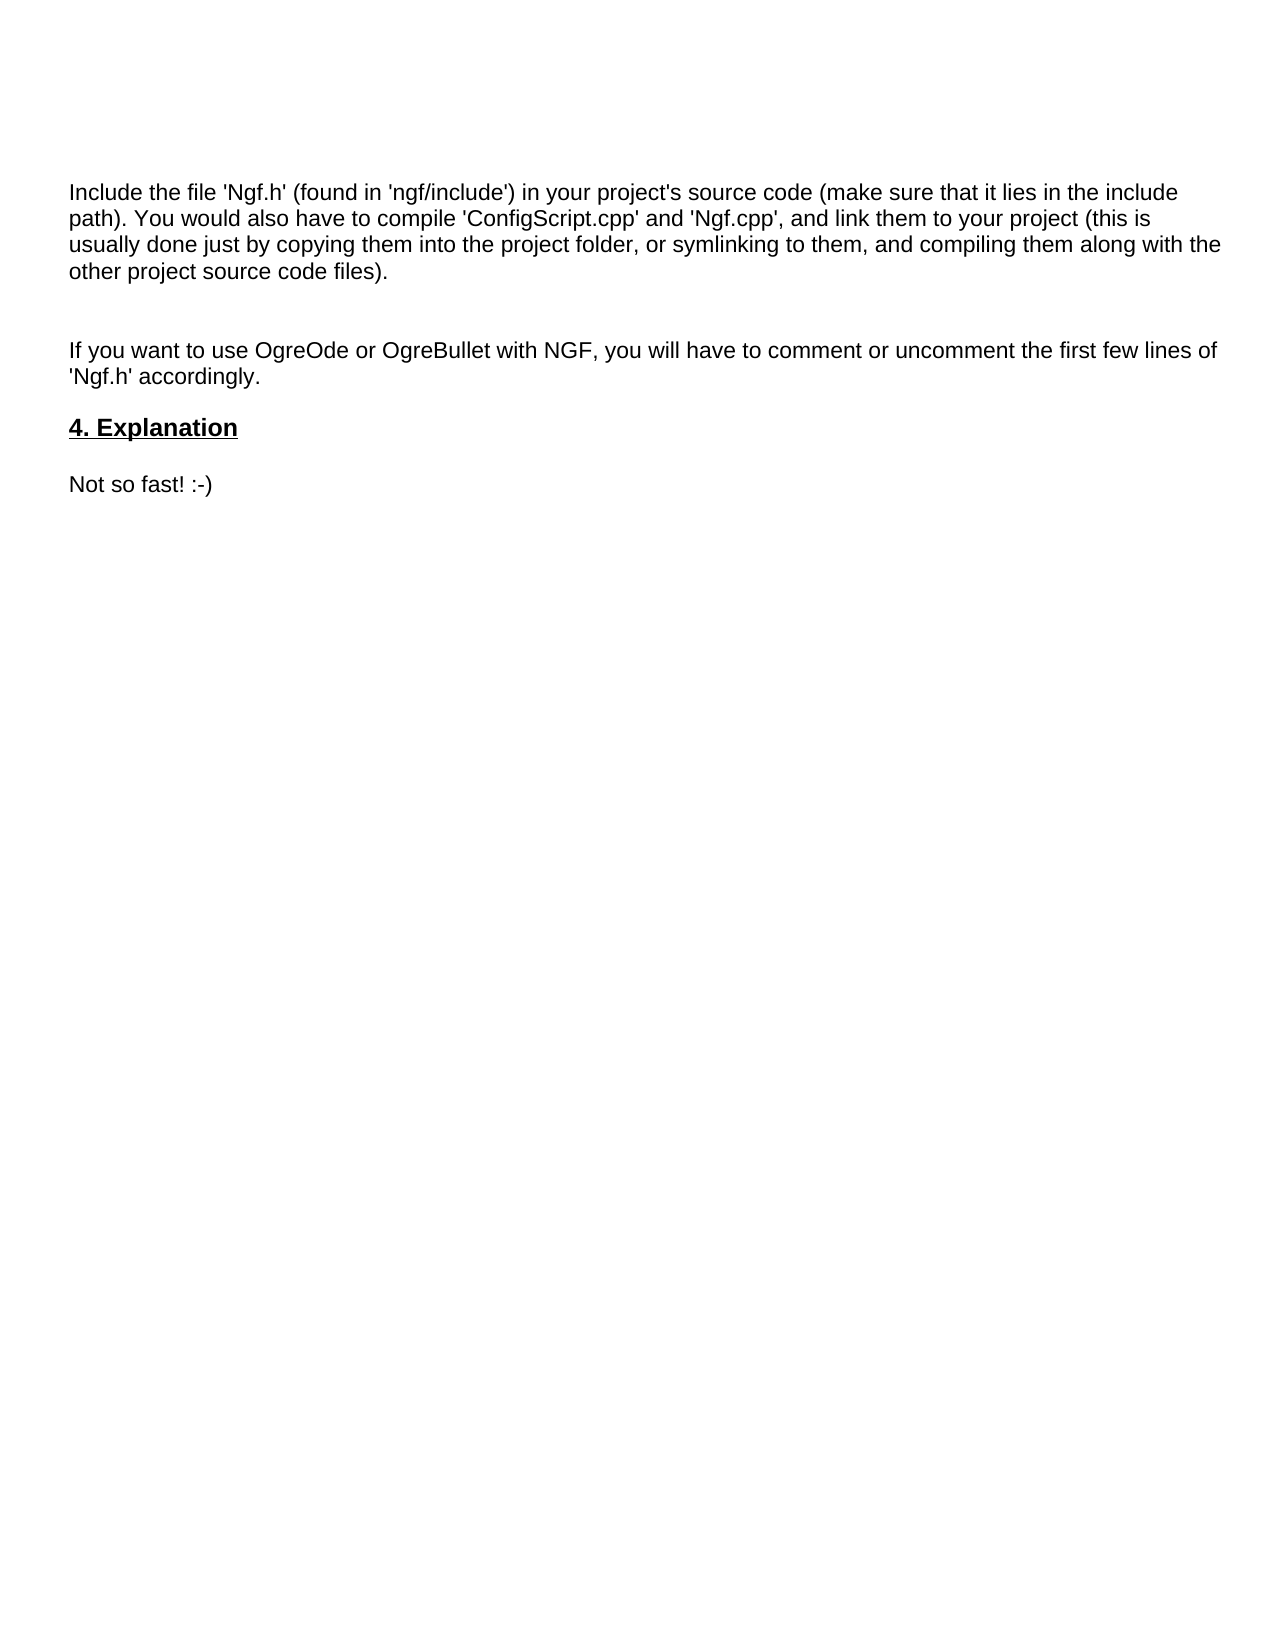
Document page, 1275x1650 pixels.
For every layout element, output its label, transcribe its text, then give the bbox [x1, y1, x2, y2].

text Include the file 'Ngf.h' (found in 'ngf/include') in your project's source code (make sure that it lies in the include path). You would also have to compile 'ConfigScript.cpp' and 'Ngf.cpp', and link them to your project (this is usually done just by copying them into the project folder, or symlinking to them, and compiling them along with the other project source code files). [69, 179, 1225, 284]
text Not so fast! :-) [69, 471, 1225, 497]
text 4. Explanation [69, 413, 1225, 442]
text If you want to use OgreOde or OgreBullet with NGF, you will have to comment or uncomment the first few lines of 'Ngf.h' accordingly. [69, 337, 1225, 389]
